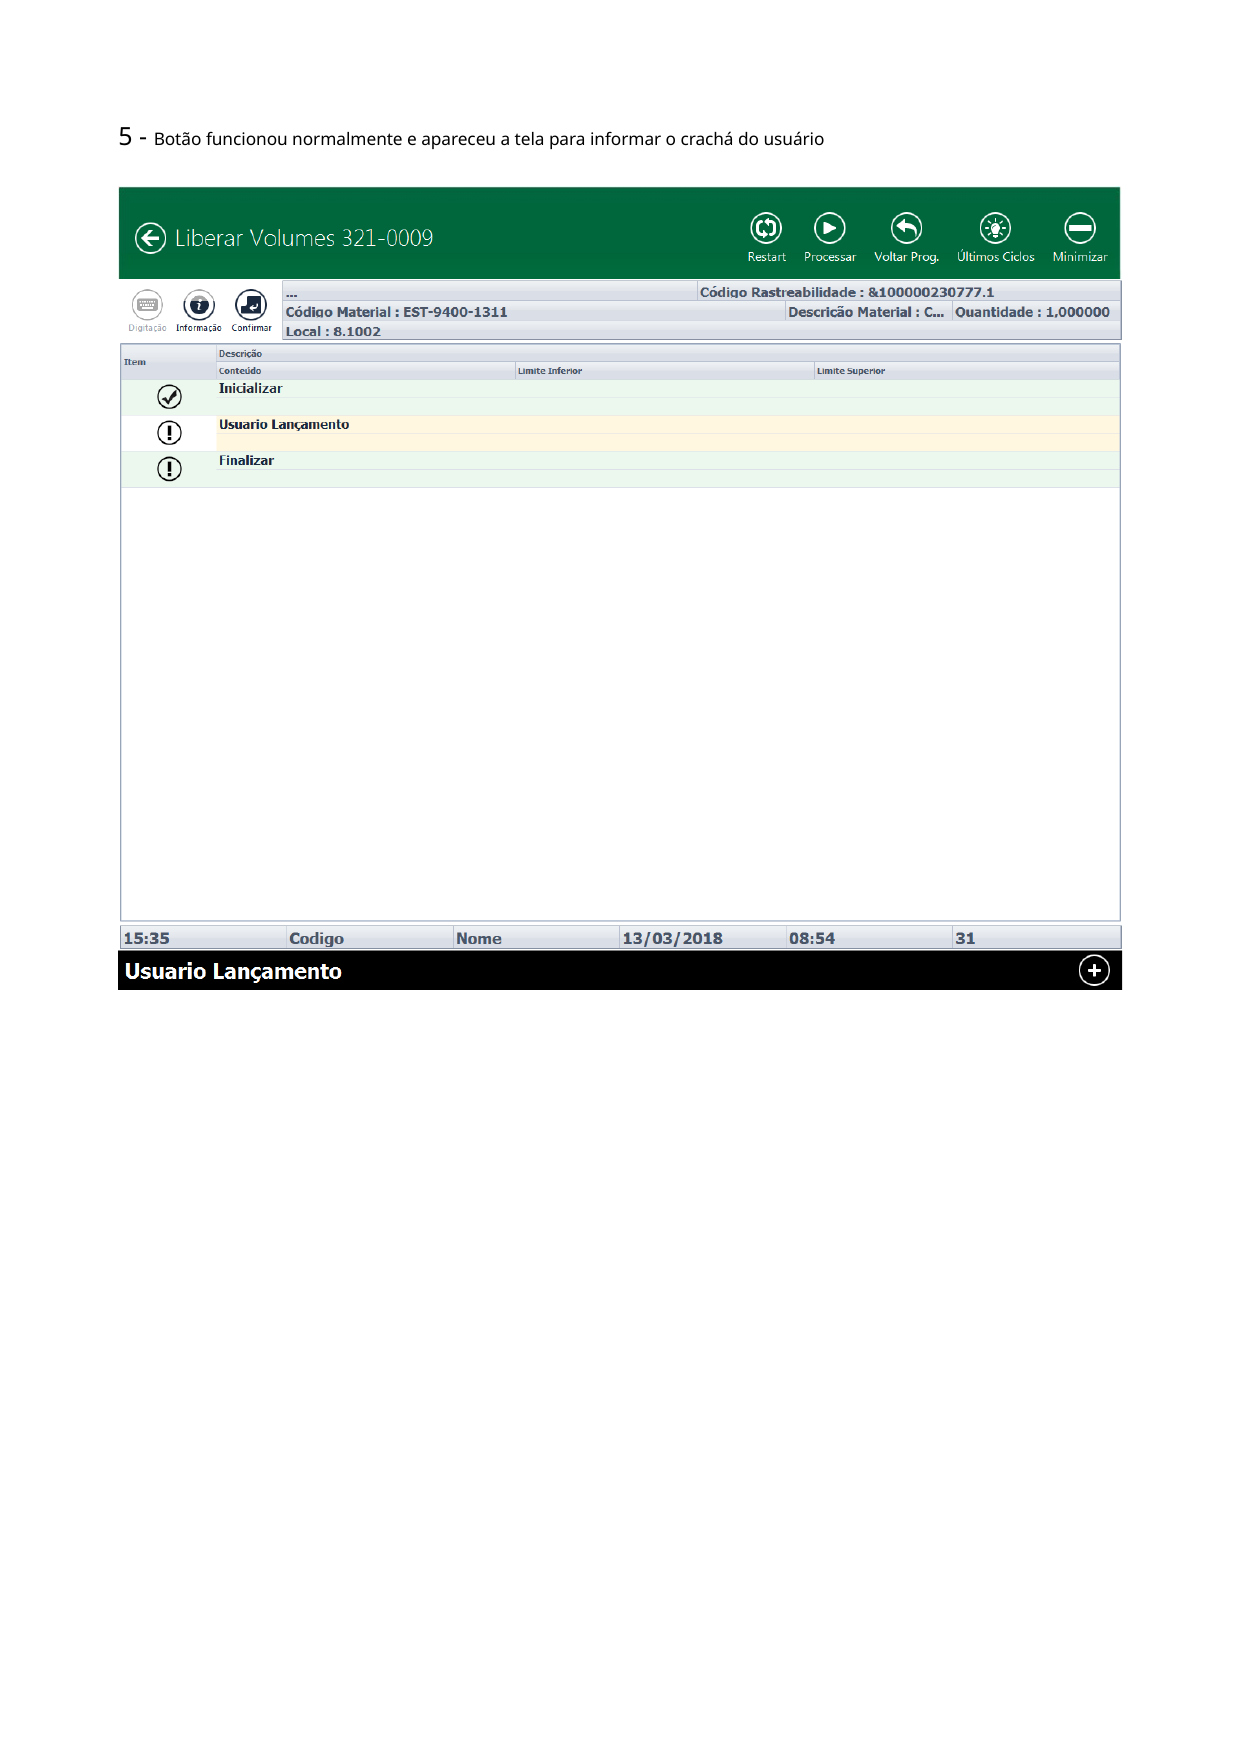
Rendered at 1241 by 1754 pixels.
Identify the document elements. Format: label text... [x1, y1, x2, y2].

text 5 - Botão funcionou normalmente e apareceu a tela para informar o crachá do usuário [118, 118, 1122, 152]
